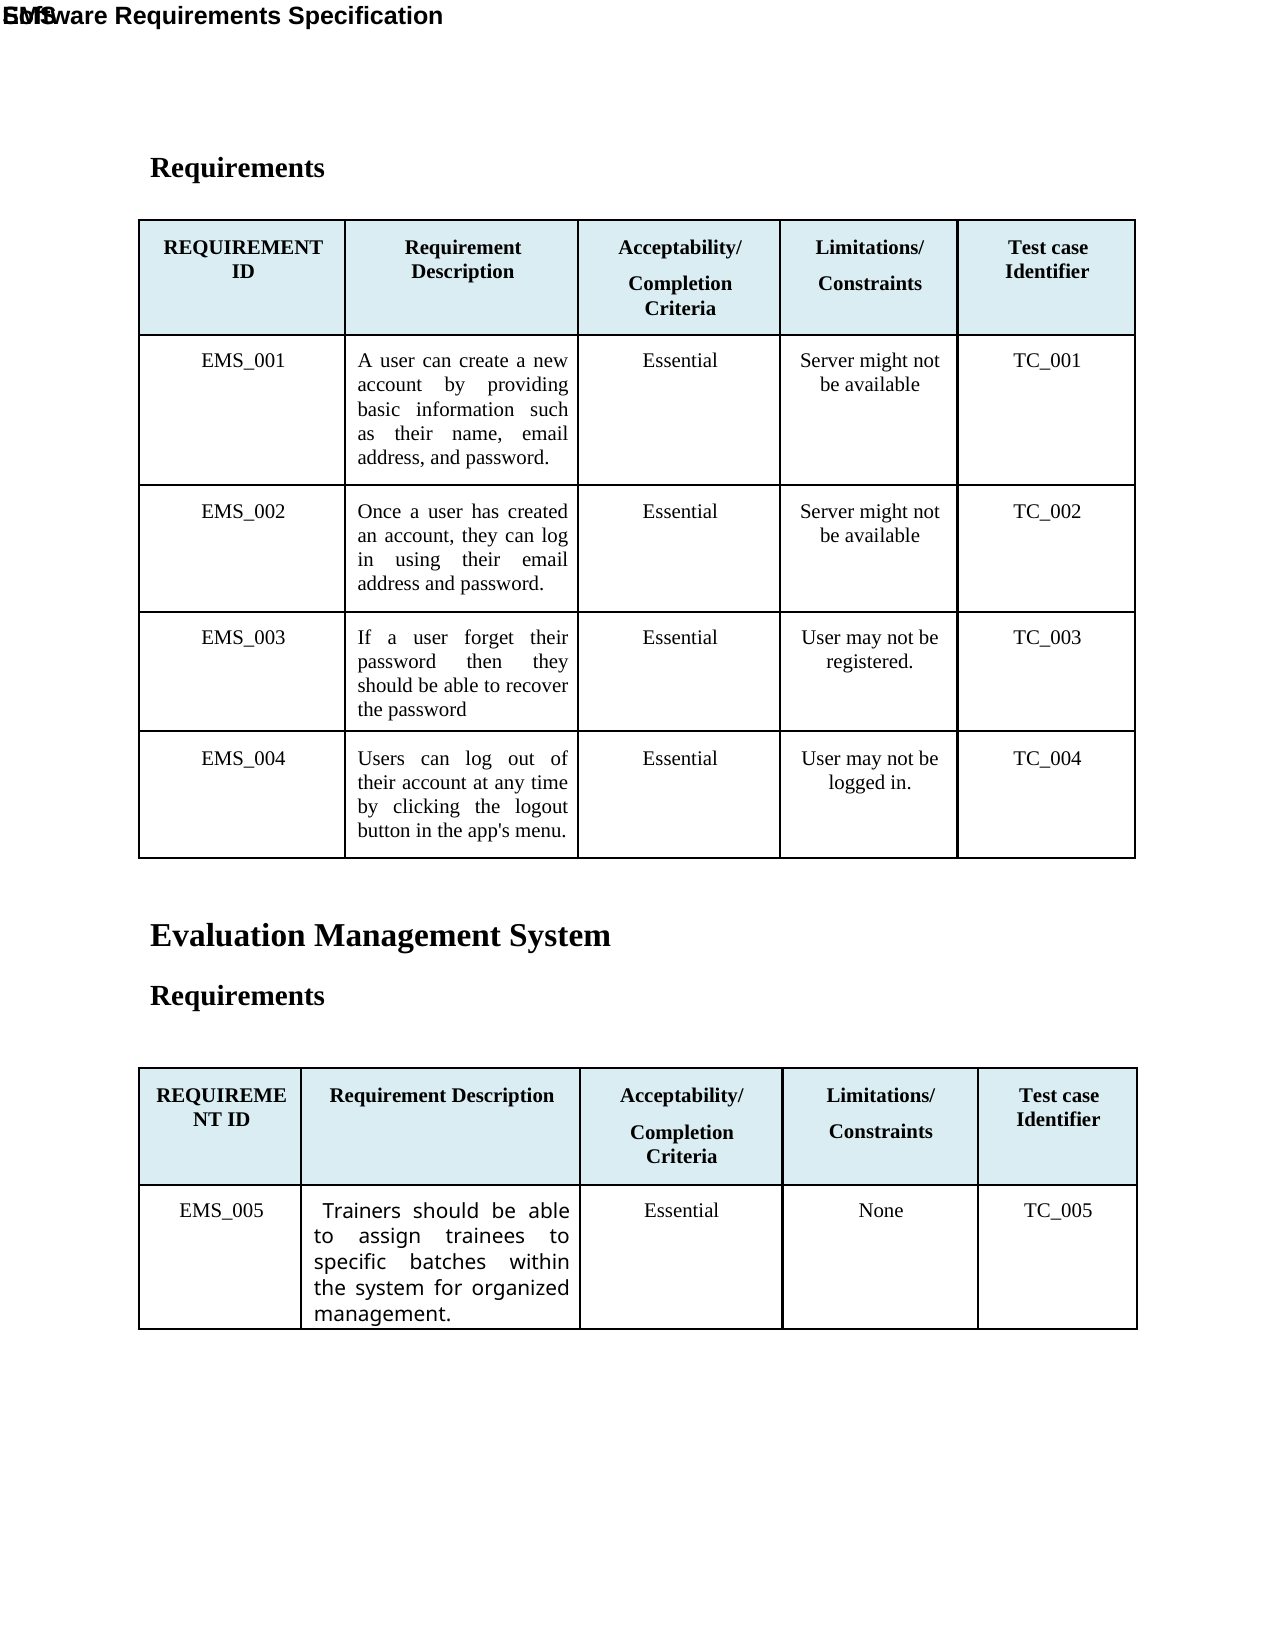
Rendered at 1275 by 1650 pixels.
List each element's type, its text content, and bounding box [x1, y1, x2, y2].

table_cell EMS_005 [140, 1186, 300, 1328]
text Evaluation Management System [150, 915, 1194, 953]
table_cell Essential [579, 486, 779, 611]
table_header Limitations/ Constraints [784, 1069, 977, 1184]
table_header Test case Identifier [979, 1069, 1136, 1184]
table_cell TC_005 [979, 1186, 1136, 1328]
table_cell A user can create a new account by providing basic information such as their name, email address, and password. [346, 336, 577, 484]
table_cell Essential [579, 732, 779, 857]
table_header Requirement Description [346, 221, 577, 334]
table_cell EMS_004 [140, 732, 344, 857]
table_header REQUIREMENT ID [140, 221, 344, 334]
table_header Limitations/ Constraints [781, 221, 956, 334]
table_cell TC_004 [959, 732, 1134, 857]
table_cell EMS_001 [140, 336, 344, 484]
table_cell None [784, 1186, 977, 1328]
table_cell Essential [579, 336, 779, 484]
table_cell Essential [581, 1186, 781, 1328]
table_cell TC_003 [959, 613, 1134, 730]
table_cell User may not be registered. [781, 613, 956, 730]
table_header Acceptability/ Completion Criteria [579, 221, 779, 334]
text Requirements [150, 978, 1194, 1012]
table_header Test case Identifier [959, 221, 1134, 334]
table_header Acceptability/ Completion Criteria [581, 1069, 781, 1184]
table_cell EMS_002 [140, 486, 344, 611]
table_cell Essential [579, 613, 779, 730]
table_cell Once a user has created an account, they can log in using their email address and password. [346, 486, 577, 611]
table_cell TC_001 [959, 336, 1134, 484]
text Requirements [150, 151, 1194, 184]
table_cell EMS_003 [140, 613, 344, 730]
table_cell Trainers should be able to assign trainees to speciﬁc batches within the system for organized management. [302, 1186, 579, 1328]
table_header REQUIREME NT ID [140, 1069, 300, 1184]
table_cell If a user forget their password then they should be able to recover the password [346, 613, 577, 730]
table_cell TC_002 [959, 486, 1134, 611]
table_cell Server might not be available [781, 486, 956, 611]
table_cell Users can log out of their account at any time by clicking the logout button in the app's menu. [346, 732, 577, 857]
table_cell User may not be logged in. [781, 732, 956, 857]
table_cell Server might not be available [781, 336, 956, 484]
table_header Requirement Description [302, 1069, 579, 1184]
